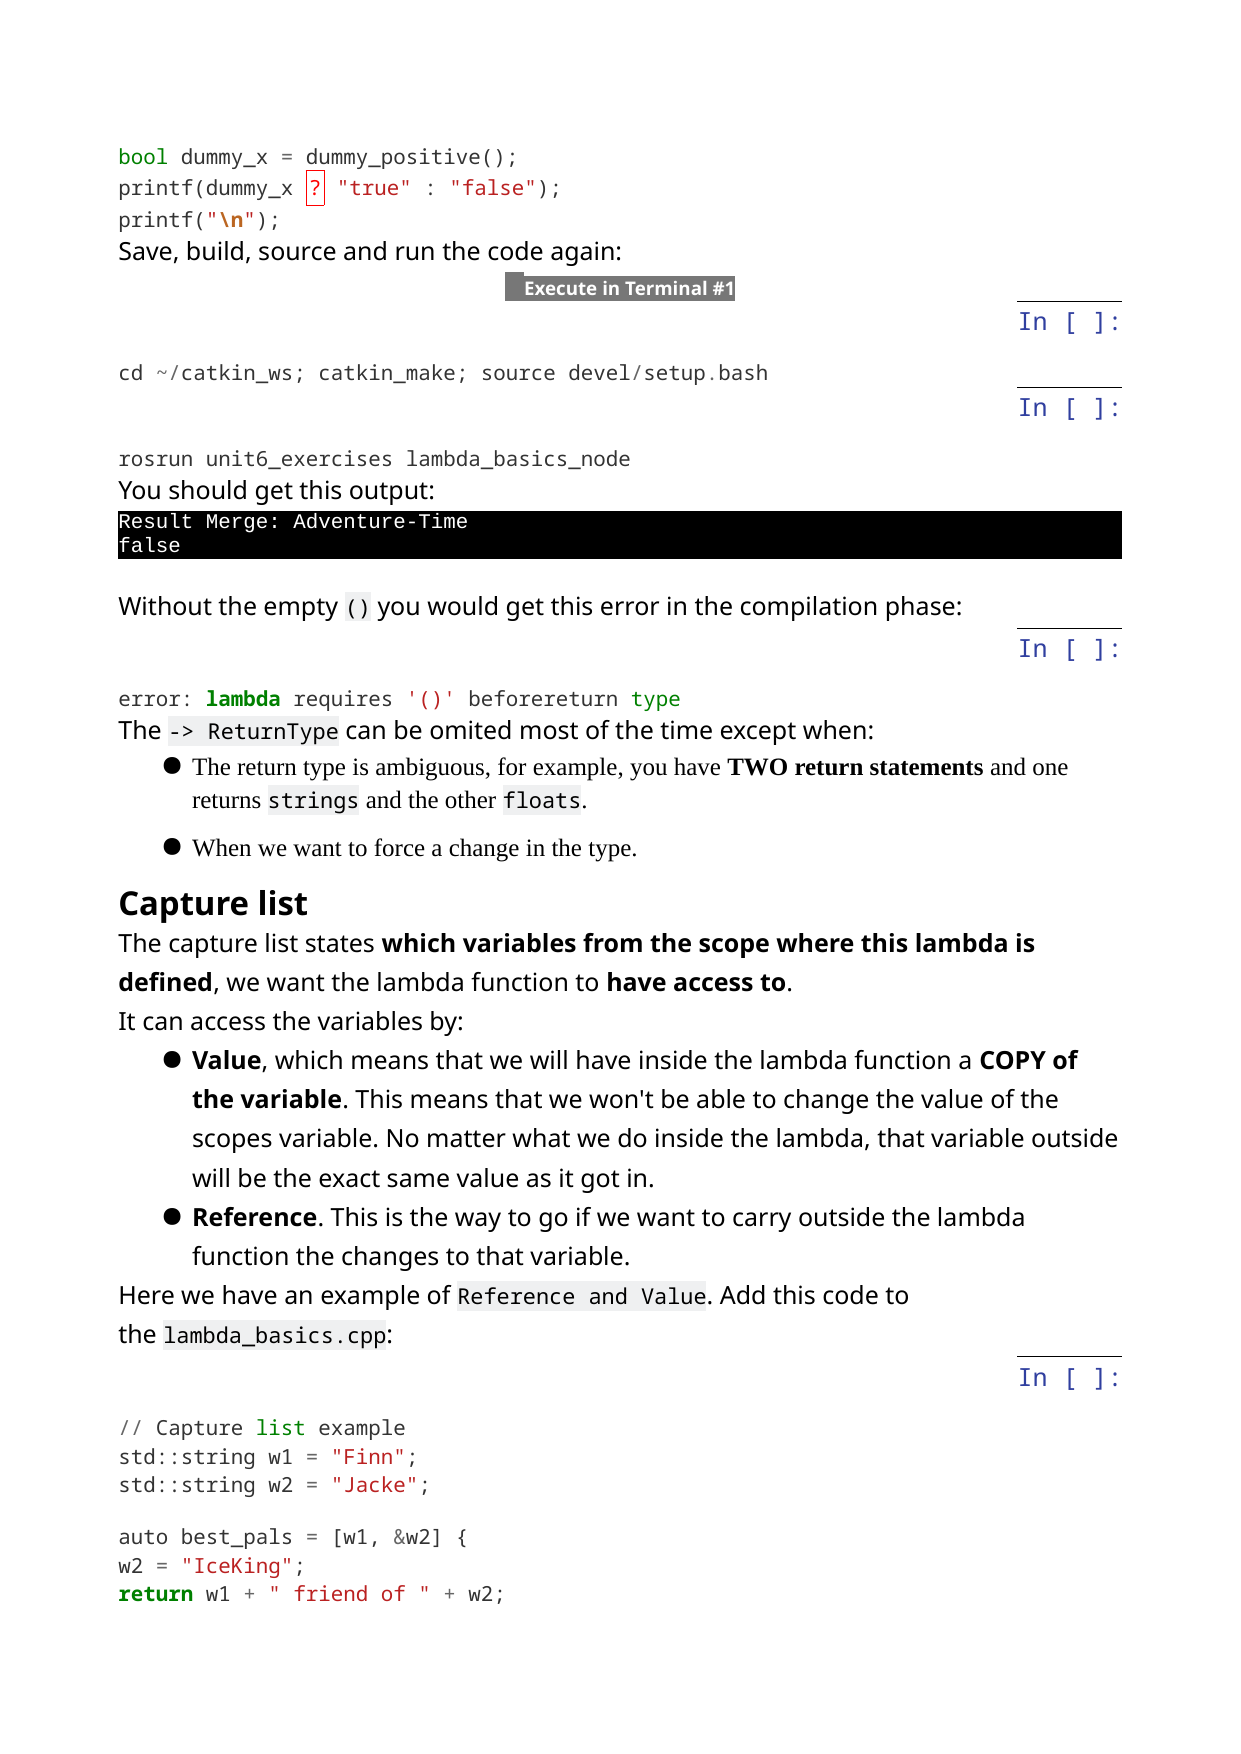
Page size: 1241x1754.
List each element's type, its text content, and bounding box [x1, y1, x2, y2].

text In [ ]: [118, 387, 1122, 424]
text In [ ]: [118, 301, 1122, 338]
text Result Merge: Adventure-Time [118, 511, 1122, 535]
text false [118, 535, 1122, 559]
text ? [307, 171, 324, 205]
text printf("\n"); [118, 205, 1122, 233]
text cd ~/catkin_ws; catkin_make; source devel/setup.bash [118, 358, 1122, 387]
text std::string w2 = "Jacke"; [118, 1470, 1122, 1499]
list Value, which means that we will have inside the lambda function a COPY of the variable. This means that we won't be able to change the value of the scopes variable. No matter what we do inside the lambda, that variable outside will be the exact same value as it got in. [162, 1043, 1122, 1194]
list Reference. This is the way to go if we want to carry outside the lambda function the changes to that variable. [162, 1199, 1122, 1273]
text auto best_pals = [w1, &w2] { [118, 1522, 1122, 1551]
list When we want to force a change in the type. [162, 833, 1122, 862]
text return w1 + " friend of " + w2; [118, 1579, 1122, 1608]
text bool dummy_x = dummy_positive(); [118, 142, 1122, 170]
text You should get this output: [118, 472, 1122, 506]
text Without the empty () you would get this error in the compilation phase: [118, 588, 1122, 622]
text std::string w1 = "Finn"; [118, 1442, 1122, 1470]
text // Capture list example [118, 1413, 1122, 1442]
text rosrun unit6_exercises lambda_basics_node [118, 444, 1122, 472]
text error: lambda requires '()' beforereturn type [118, 684, 1122, 713]
text w2 = "IceKing"; [118, 1551, 1122, 1579]
text The -> ReturnType can be omited most of the time except when: [118, 713, 1122, 747]
text printf(dummy_x [118, 170, 306, 205]
text In [ ]: [118, 1356, 1122, 1393]
text Execute in Terminal #1 [118, 272, 1122, 301]
text "true" : "false"); [325, 170, 1122, 205]
text It can access the variables by: [118, 1004, 1122, 1038]
text Here we have an example of Reference and Value. Add this code to the lambda_basics.cpp: [118, 1278, 1122, 1351]
text Save, build, source and run the code again: [118, 233, 1122, 267]
text In [ ]: [118, 627, 1122, 664]
list The return type is ambiguous, for example, you have TWO return statements and one returns strings and the other floats. [162, 752, 1122, 815]
subtitle Capture list [118, 881, 1122, 925]
text The capture list states which variables from the scope where this lambda is defined, we want the lambda function to have access to. [118, 925, 1122, 998]
